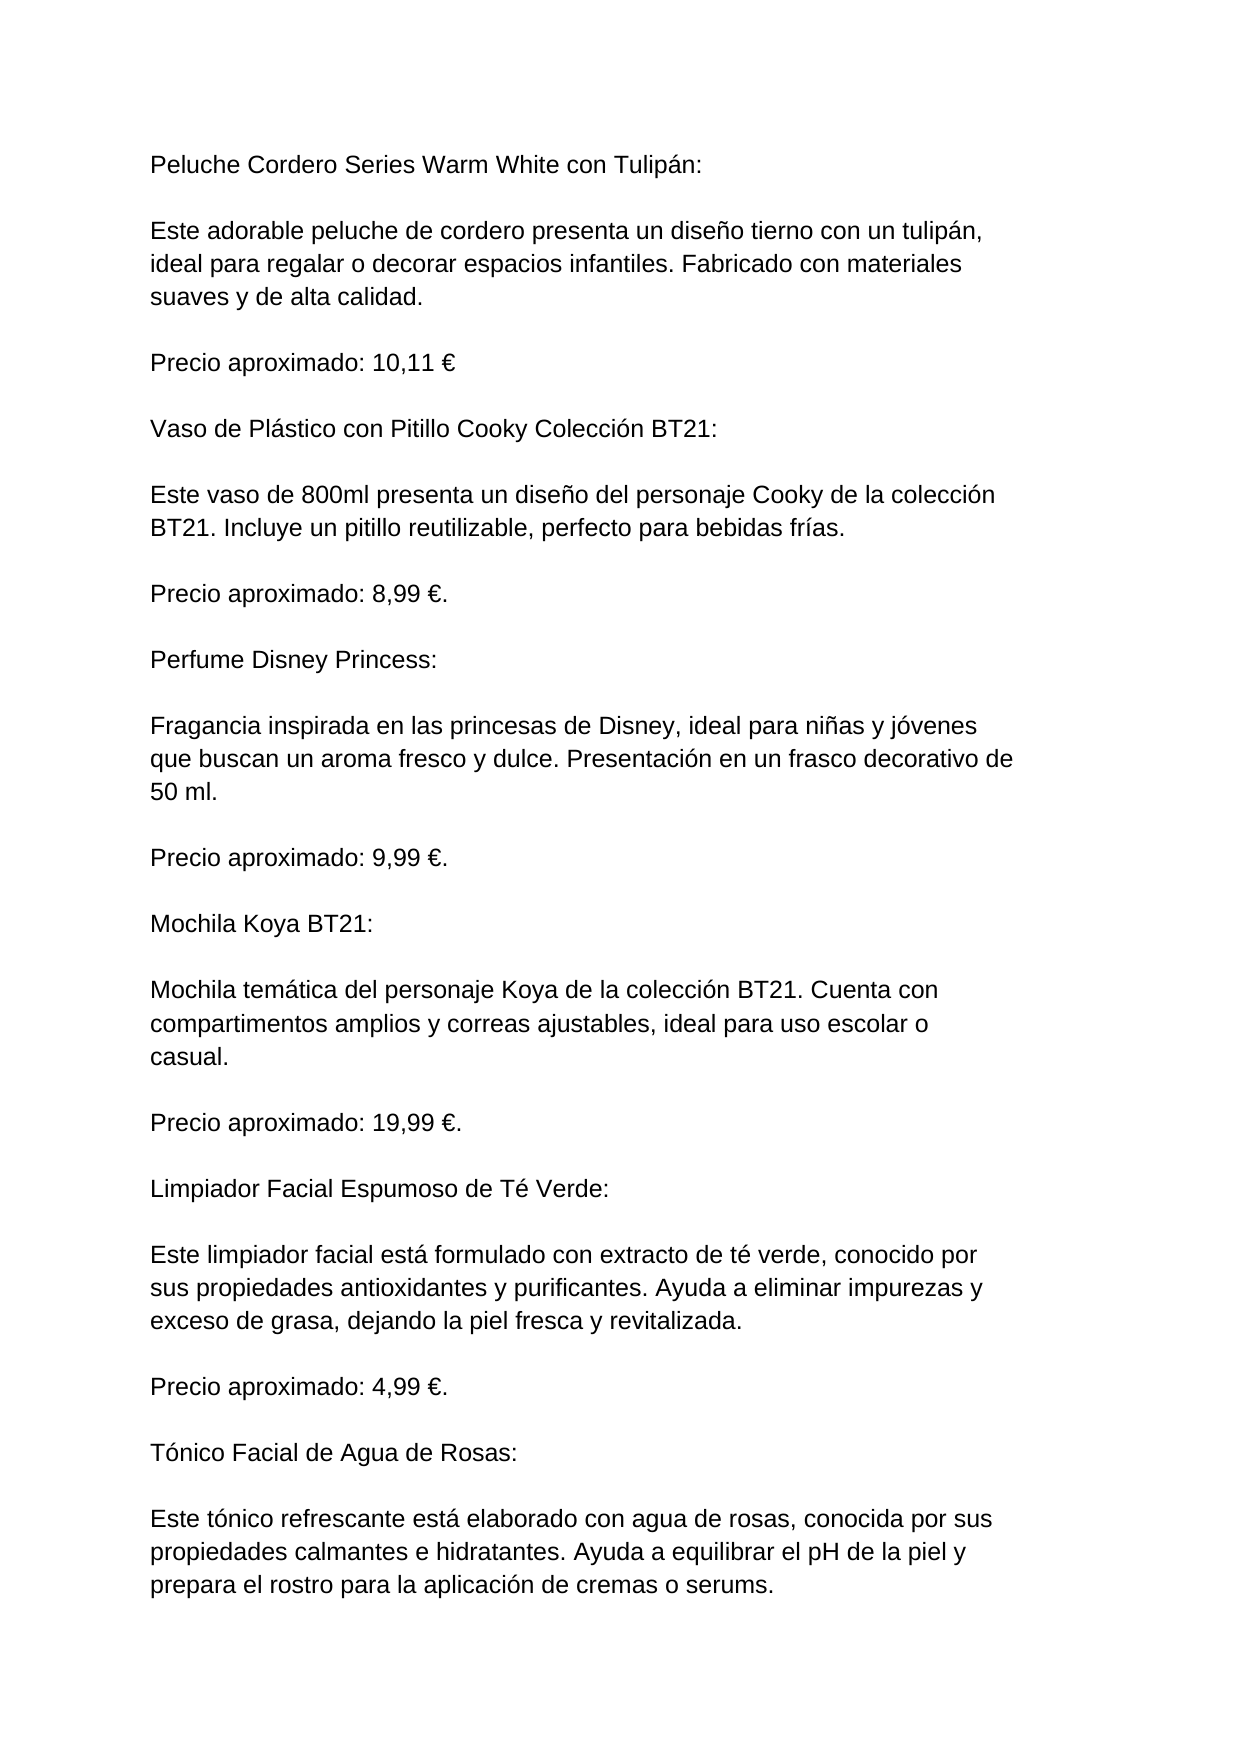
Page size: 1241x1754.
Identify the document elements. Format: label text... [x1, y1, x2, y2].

text ideal para regalar o decorar espacios infantiles. Fabricado con materiales [150, 249, 1090, 278]
text Este limpiador facial está formulado con extracto de té verde, conocido por [150, 1240, 1090, 1268]
text Este adorable peluche de cordero presenta un diseño tierno con un tulipán, [150, 216, 1090, 245]
text que buscan un aroma fresco y dulce. Presentación en un frasco decorativo de [150, 744, 1090, 773]
text Precio aproximado: 10,11 € [150, 348, 1090, 377]
text sus propiedades antioxidantes y purificantes. Ayuda a eliminar impurezas y [150, 1273, 1090, 1301]
text Mochila temática del personaje Koya de la colección BT21. Cuenta con [150, 976, 1090, 1004]
text Este vaso de 800ml presenta un diseño del personaje Cooky de la colección [150, 480, 1090, 509]
text Peluche Cordero Series Warm White con Tulipán: [150, 150, 1090, 179]
text Limpiador Facial Espumoso de Té Verde: [150, 1174, 1090, 1202]
text Vaso de Plástico con Pitillo Cooky Colección BT21: [150, 414, 1090, 443]
text propiedades calmantes e hidratantes. Ayuda a equilibrar el pH de la piel y [150, 1537, 1090, 1566]
text BT21. Incluye un pitillo reutilizable, perfecto para bebidas frías. [150, 513, 1090, 542]
text Precio aproximado: 8,99 €. [150, 579, 1090, 608]
text 50 ml. [150, 777, 1090, 806]
text Fragancia inspirada en las princesas de Disney, ideal para niñas y jóvenes [150, 711, 1090, 740]
text Precio aproximado: 4,99 €. [150, 1372, 1090, 1401]
text exceso de grasa, dejando la piel fresca y revitalizada. [150, 1306, 1090, 1334]
text Perfume Disney Princess: [150, 645, 1090, 674]
text suaves y de alta calidad. [150, 282, 1090, 311]
text Precio aproximado: 19,99 €. [150, 1108, 1090, 1136]
text Tónico Facial de Agua de Rosas: [150, 1438, 1090, 1467]
text prepara el rostro para la aplicación de cremas o serums. [150, 1570, 1090, 1599]
text Precio aproximado: 9,99 €. [150, 843, 1090, 872]
text compartimentos amplios y correas ajustables, ideal para uso escolar o [150, 1008, 1090, 1037]
text Este tónico refrescante está elaborado con agua de rosas, conocida por sus [150, 1504, 1090, 1533]
text casual. [150, 1042, 1090, 1070]
text Mochila Koya BT21: [150, 909, 1090, 938]
